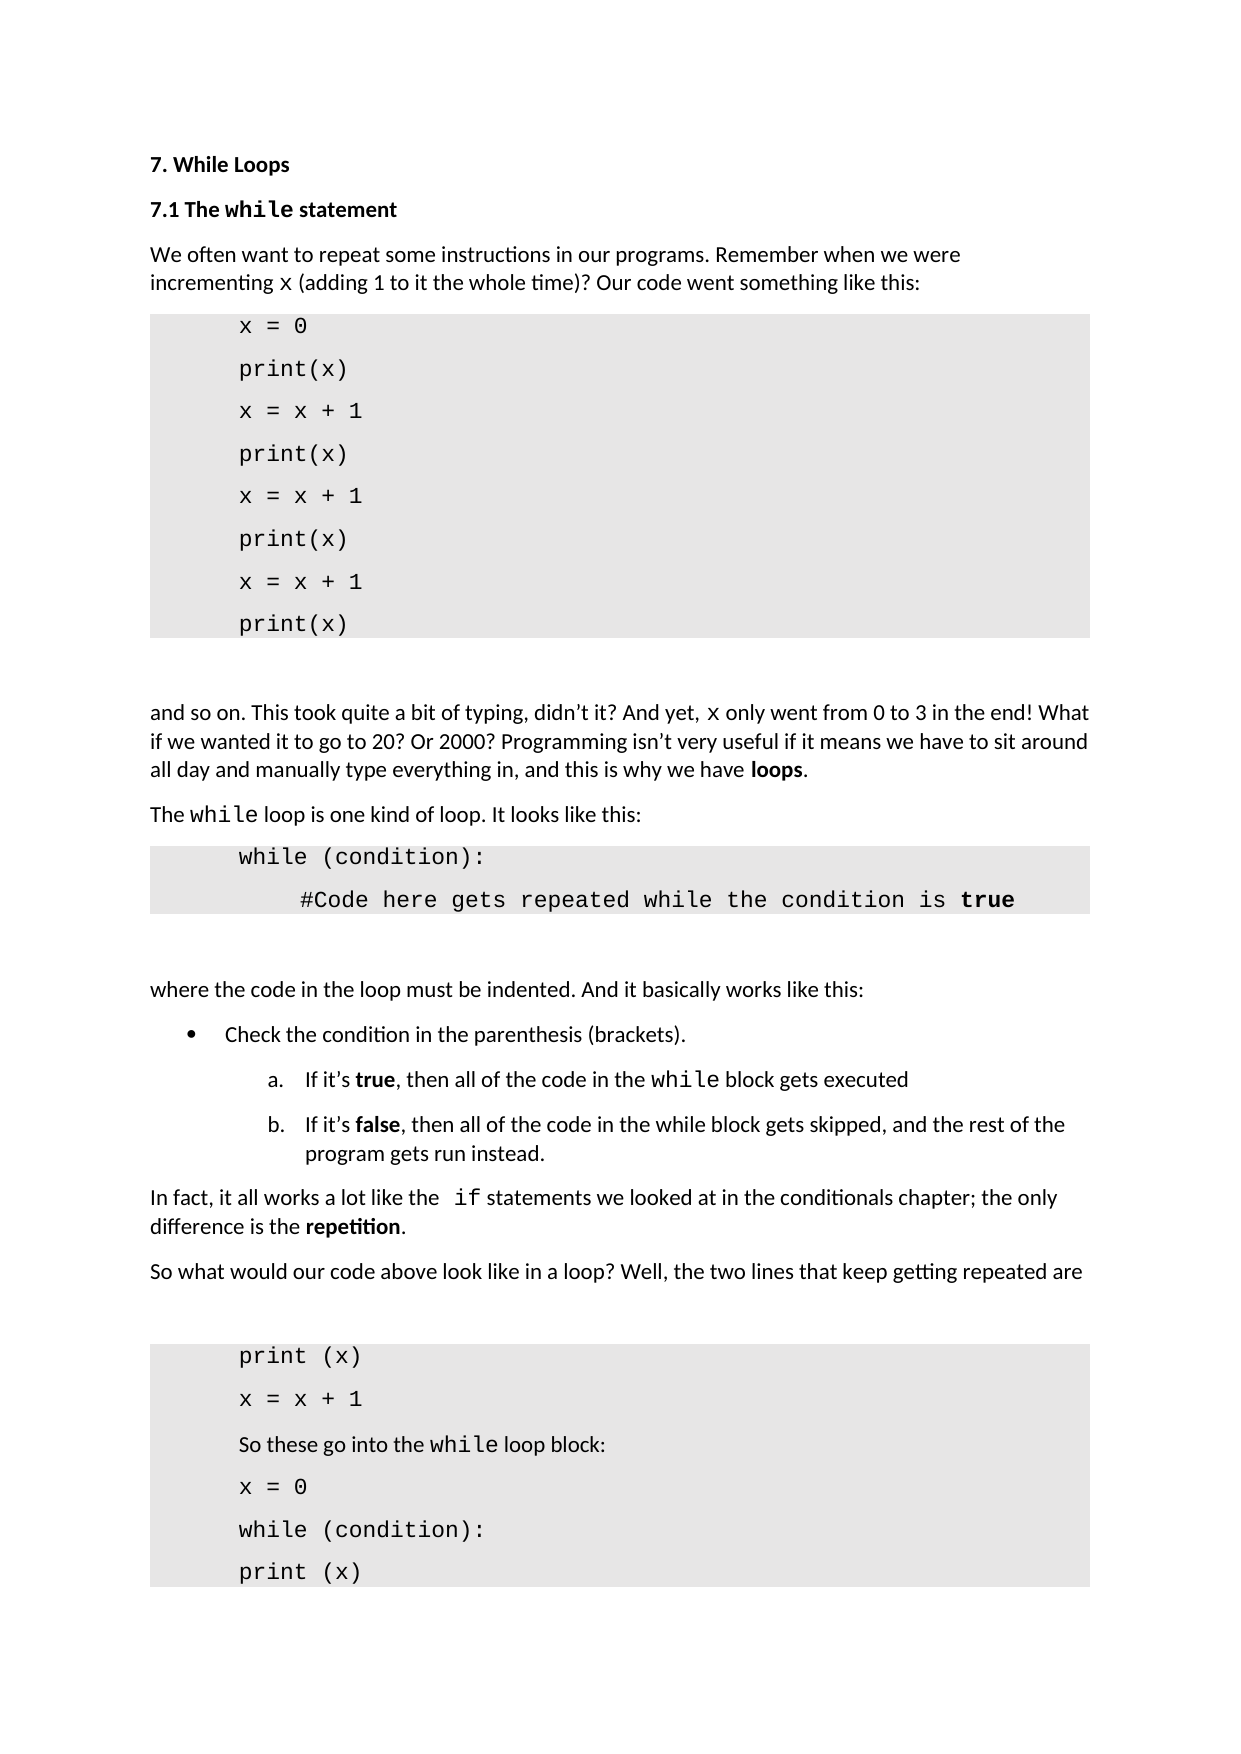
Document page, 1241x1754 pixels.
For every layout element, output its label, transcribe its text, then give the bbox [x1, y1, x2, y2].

text print(x) [150, 613, 1090, 638]
text #Code here gets repeated while the condition is true [150, 888, 1090, 914]
text In fact, it all works a lot like the if statements we looked at in the conditionals chapter; the only difference is the repetition. [150, 1183, 1090, 1241]
text while (condition): [150, 846, 1090, 871]
text print(x) [150, 442, 1090, 468]
text print(x) [150, 357, 1090, 383]
text So what would our code above look like in a loop? Well, the two lines that keep getting repeated are [150, 1257, 1090, 1285]
text print(x) [150, 527, 1090, 553]
text where the code in the loop must be indented. And it basically works like this: [150, 975, 1090, 1003]
text x = x + 1 [150, 1387, 1090, 1413]
text x = 0 [150, 314, 1090, 340]
list Check the condition in the parenthesis (brackets). [187, 1020, 1090, 1048]
text while (condition): [150, 1518, 1090, 1544]
list If it’s true, then all of the code in the while block gets executed [267, 1065, 1090, 1094]
text So these go into the while loop block: [150, 1430, 1090, 1459]
text and so on. This took quite a bit of typing, didn’t it? And yet, x only went from 0 to 3 in the end! What if we wanted it to go to 20? Or 2000? Programming isn’t very useful if it means we have to sit around all day and manually type everything in, and this is why we have loops. [150, 698, 1090, 783]
text The while loop is one kind of loop. It looks like this: [150, 800, 1090, 829]
list If it’s false, then all of the code in the while block gets skipped, and the rest of the program gets run instead. [267, 1111, 1090, 1167]
text x = 0 [150, 1476, 1090, 1501]
text 7. While Loops [150, 150, 1090, 178]
text 7.1 The while statement [150, 195, 1090, 224]
text x = x + 1 [150, 570, 1090, 596]
text print (x) [150, 1561, 1090, 1587]
text print (x) [150, 1344, 1090, 1370]
text We often want to repeat some instructions in our programs. Remember when we were incrementing x (adding 1 to it the whole time)? Our code went something like this: [150, 241, 1090, 298]
text x = x + 1 [150, 485, 1090, 511]
text x = x + 1 [150, 399, 1090, 426]
